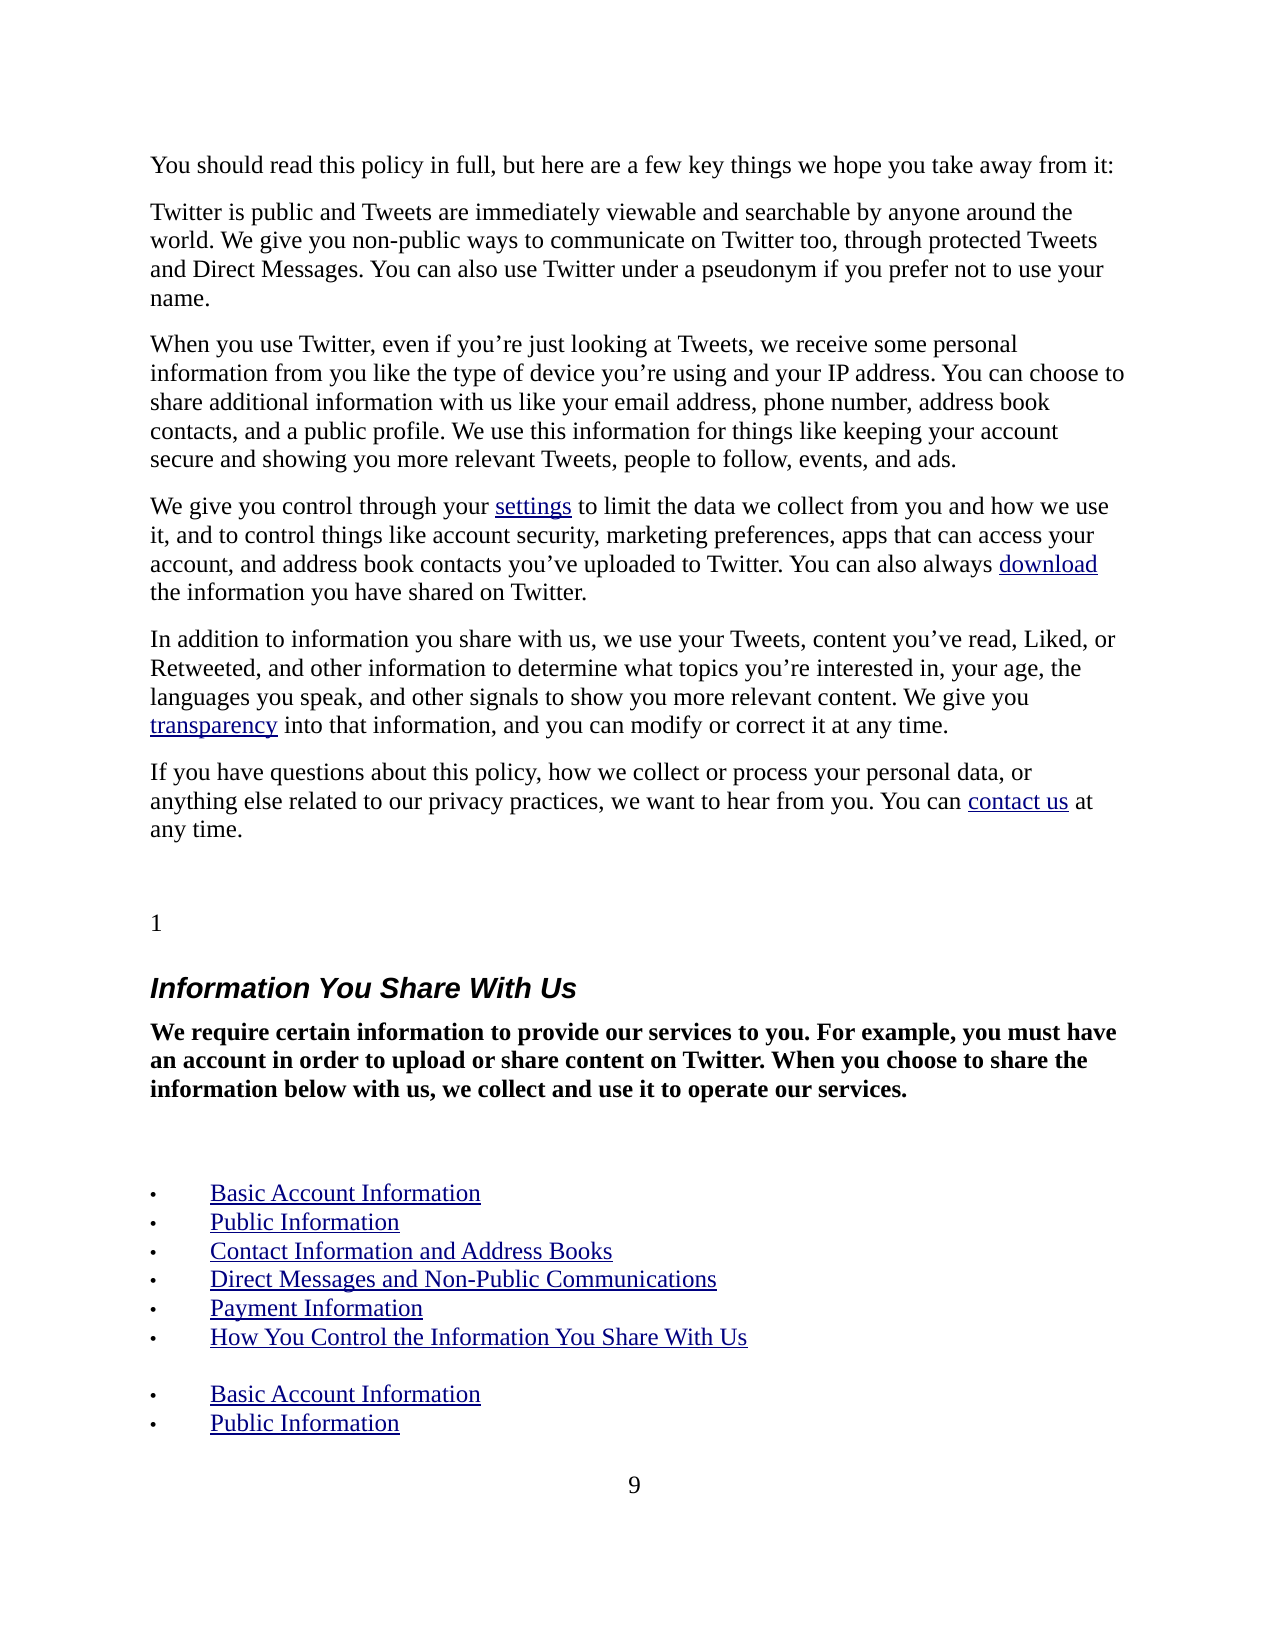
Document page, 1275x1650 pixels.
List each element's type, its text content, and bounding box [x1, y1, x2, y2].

text You should read this policy in full, but here are a few key things we hope you take away from it: [150, 150, 1125, 179]
list Payment Information [150, 1293, 1125, 1322]
subtitle Information You Share With Us [150, 971, 1125, 1004]
text If you have questions about this policy, how we collect or process your personal data, or anything else related to our privacy practices, we want to hear from you. You can contact us at any time. [150, 757, 1125, 843]
list Public Information [150, 1207, 1125, 1236]
list Basic Account Information [150, 1178, 1125, 1207]
text When you use Twitter, even if you’re just looking at Tweets, we receive some personal information from you like the type of device you’re using and your IP address. You can choose to share additional information with us like your email address, phone number, address book contacts, and a public profile. We use this information for things like keeping your account secure and showing you more relevant Tweets, people to follow, events, and ads. [150, 329, 1125, 473]
text Twitter is public and Tweets are immediately viewable and searchable by anyone around the world. We give you non-public ways to communicate on Twitter too, through protected Tweets and Direct Messages. You can also use Twitter under a pseudonym if you prefer not to use your name. [150, 197, 1125, 312]
list How You Control the Information You Share With Us [150, 1322, 1125, 1351]
list Basic Account Information [150, 1379, 1125, 1408]
list Contact Information and Address Books [150, 1236, 1125, 1264]
text 1 [150, 908, 1125, 937]
text We give you control through your settings to limit the data we collect from you and how we use it, and to control things like account security, marketing preferences, apps that can access your account, and address book contacts you’ve uploaded to Twitter. You can also always download the information you have shared on Twitter. [150, 491, 1125, 606]
list Public Information [150, 1408, 1125, 1437]
text In addition to information you share with us, we use your Tweets, content you’ve read, Liked, or Retweeted, and other information to determine what topics you’re interested in, your age, the languages you speak, and other signals to show you more relevant content. We give you transparency into that information, and you can modify or correct it at any time. [150, 624, 1125, 739]
list Direct Messages and Non-Public Communications [150, 1264, 1125, 1293]
text We require certain information to provide our services to you. For example, you must have an account in order to upload or share content on Twitter. When you choose to share the information below with us, we collect and use it to operate our services. [150, 1017, 1125, 1132]
